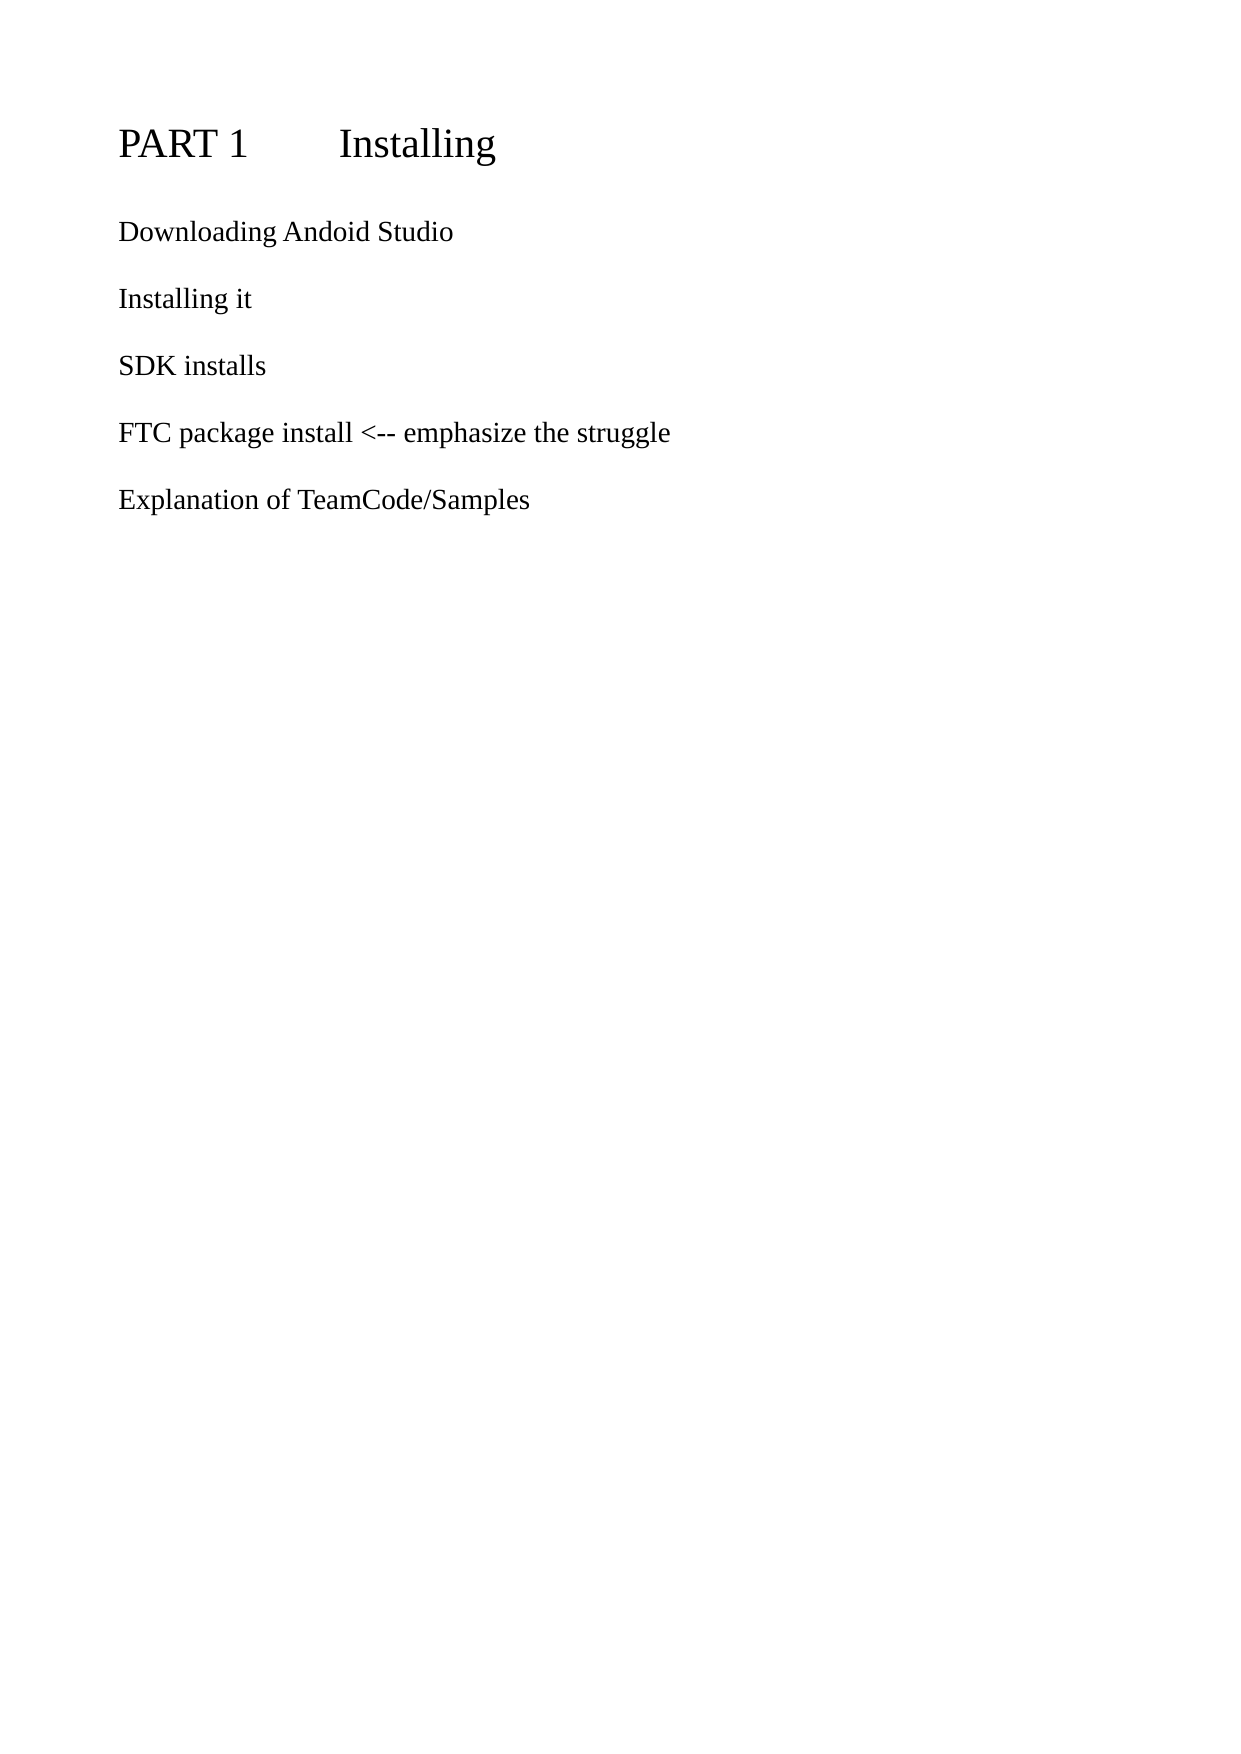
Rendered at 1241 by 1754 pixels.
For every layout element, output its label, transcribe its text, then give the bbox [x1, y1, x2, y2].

text Downloading Andoid Studio [118, 214, 1122, 247]
text SDK installs [118, 348, 1122, 382]
text PART 1 Installing [118, 118, 1122, 166]
text FTC package install <-- emphasize the struggle [118, 415, 1122, 449]
text Installing it [118, 281, 1122, 314]
text Explanation of TeamCode/Samples [118, 482, 1122, 516]
